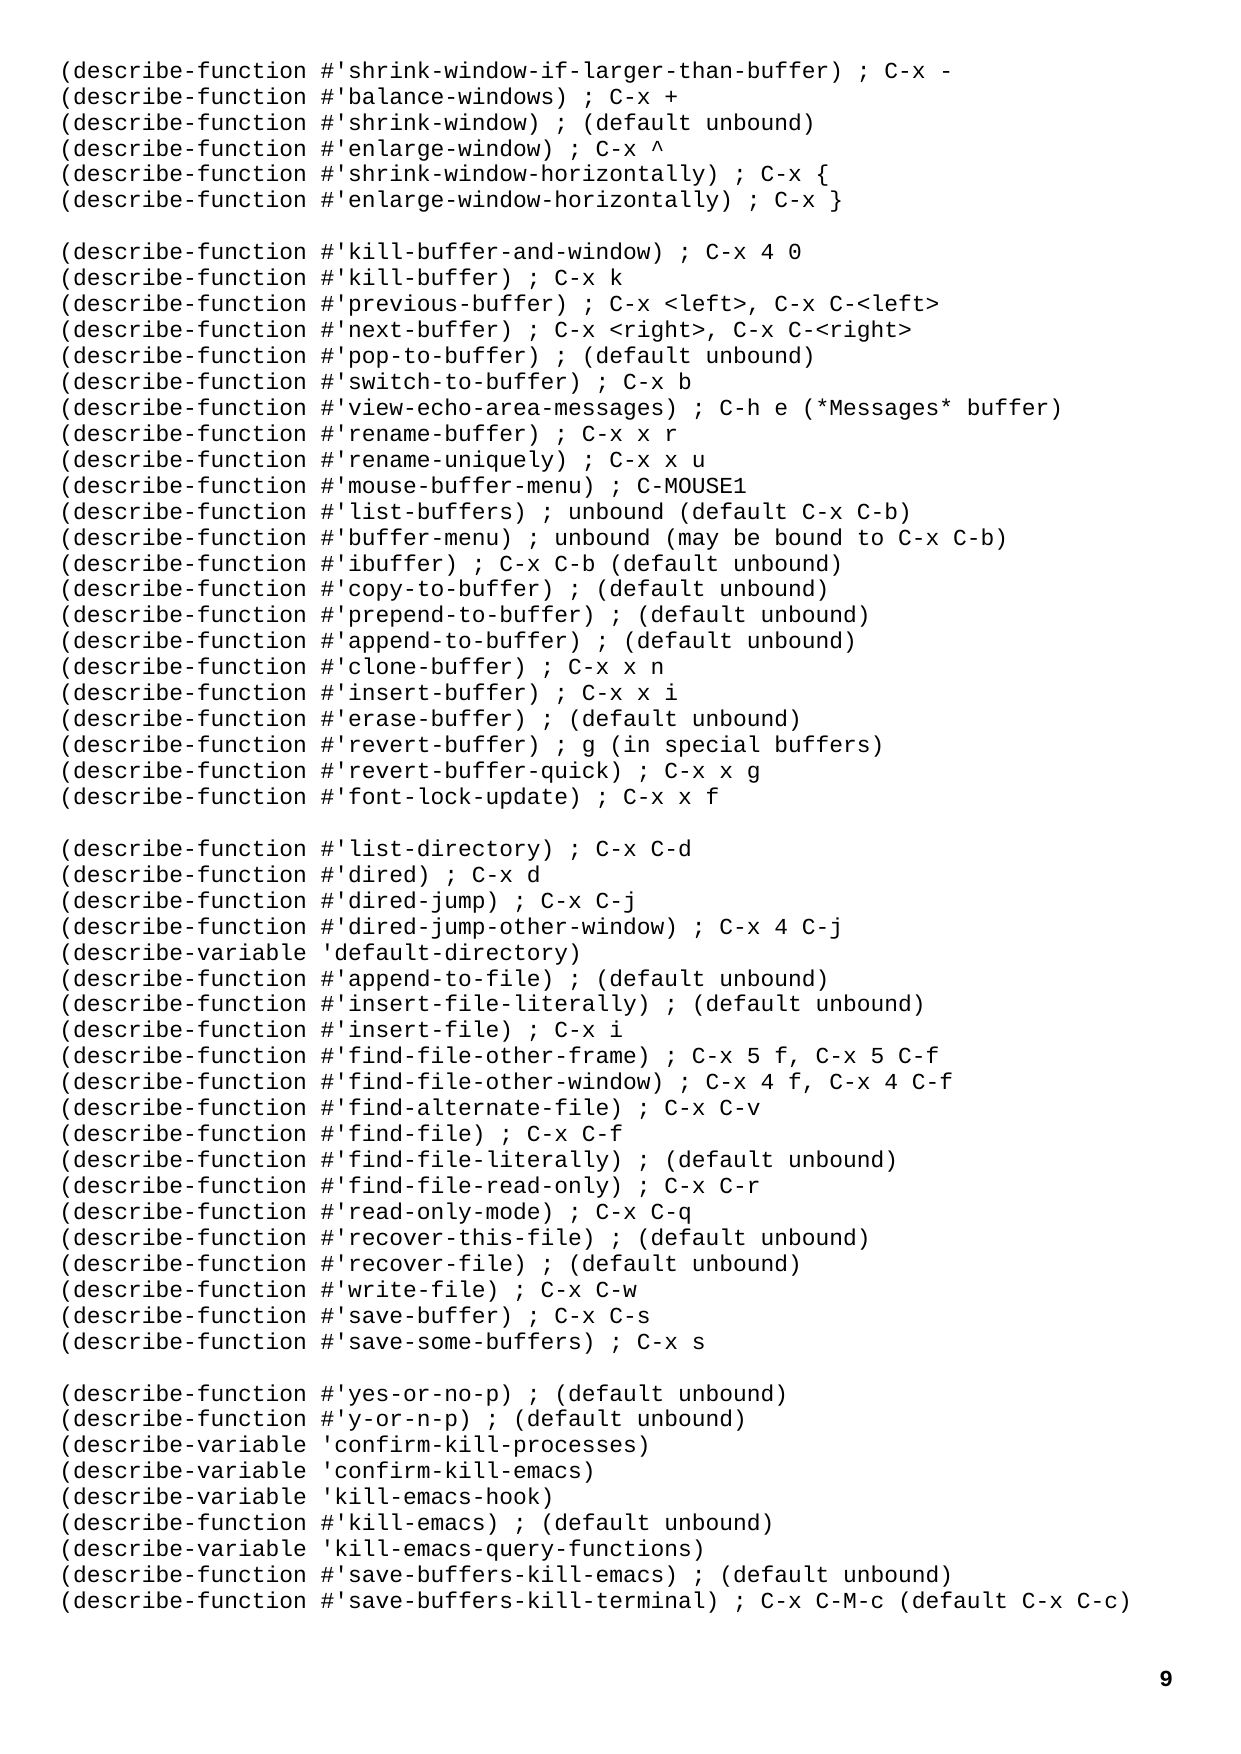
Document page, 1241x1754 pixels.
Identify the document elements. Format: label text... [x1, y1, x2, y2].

text (describe-function #'find-file-other-window) ; C-x 4 f, C-x 4 C-f [59, 1071, 1181, 1097]
text (describe-function #'balance-windows) ; C-x + [59, 85, 1181, 111]
text (describe-function #'insert-file-literally) ; (default unbound) [59, 993, 1181, 1019]
text (describe-function #'write-file) ; C-x C-w [59, 1278, 1181, 1304]
text (describe-function #'view-echo-area-messages) ; C-h e (*Messages* buffer) [59, 396, 1181, 422]
text (describe-variable 'default-directory) [59, 941, 1181, 967]
text (describe-function #'shrink-window-if-larger-than-buffer) ; C-x - [59, 59, 1181, 85]
text (describe-function #'append-to-buffer) ; (default unbound) [59, 630, 1181, 656]
text (describe-function #'recover-file) ; (default unbound) [59, 1252, 1181, 1278]
text (describe-function #'rename-buffer) ; C-x x r [59, 422, 1181, 448]
text (describe-function #'ibuffer) ; C-x C-b (default unbound) [59, 552, 1181, 578]
text (describe-function #'erase-buffer) ; (default unbound) [59, 707, 1181, 733]
text (describe-function #'next-buffer) ; C-x <right>, C-x C-<right> [59, 318, 1181, 344]
text (describe-function #'yes-or-no-p) ; (default unbound) [59, 1382, 1181, 1408]
text (describe-function #'mouse-buffer-menu) ; C-MOUSE1 [59, 474, 1181, 500]
text (describe-function #'dired-jump) ; C-x C-j [59, 889, 1181, 915]
text (describe-function #'clone-buffer) ; C-x x n [59, 656, 1181, 682]
text 9 [59, 1667, 1181, 1693]
text (describe-function #'find-file-read-only) ; C-x C-r [59, 1174, 1181, 1200]
text (describe-function #'kill-buffer-and-window) ; C-x 4 0 [59, 241, 1181, 267]
text (describe-function #'kill-emacs) ; (default unbound) [59, 1512, 1181, 1537]
text (describe-function #'save-buffers-kill-emacs) ; (default unbound) [59, 1563, 1181, 1589]
text (describe-function #'find-file) ; C-x C-f [59, 1122, 1181, 1148]
text (describe-variable 'kill-emacs-hook) [59, 1486, 1181, 1512]
text (describe-function #'font-lock-update) ; C-x x f [59, 785, 1181, 811]
text (describe-function #'kill-buffer) ; C-x k [59, 267, 1181, 292]
text (describe-variable 'confirm-kill-emacs) [59, 1460, 1181, 1486]
text (describe-function #'dired) ; C-x d [59, 863, 1181, 889]
text (describe-function #'shrink-window) ; (default unbound) [59, 111, 1181, 137]
text (describe-function #'find-alternate-file) ; C-x C-v [59, 1097, 1181, 1122]
text (describe-function #'pop-to-buffer) ; (default unbound) [59, 344, 1181, 370]
text (describe-function #'buffer-menu) ; unbound (may be bound to C-x C-b) [59, 526, 1181, 552]
text (describe-function #'enlarge-window-horizontally) ; C-x } [59, 189, 1181, 215]
text (describe-function #'shrink-window-horizontally) ; C-x { [59, 163, 1181, 189]
text (describe-function #'save-buffer) ; C-x C-s [59, 1304, 1181, 1330]
text (describe-variable 'confirm-kill-processes) [59, 1434, 1181, 1460]
text (describe-function #'prepend-to-buffer) ; (default unbound) [59, 604, 1181, 630]
text (describe-function #'revert-buffer-quick) ; C-x x g [59, 759, 1181, 785]
text (describe-function #'recover-this-file) ; (default unbound) [59, 1226, 1181, 1252]
text (describe-function #'switch-to-buffer) ; C-x b [59, 370, 1181, 396]
text (describe-function #'save-some-buffers) ; C-x s [59, 1330, 1181, 1356]
text (describe-function #'insert-file) ; C-x i [59, 1019, 1181, 1045]
text (describe-function #'insert-buffer) ; C-x x i [59, 682, 1181, 707]
text (describe-variable 'kill-emacs-query-functions) [59, 1537, 1181, 1563]
text (describe-function #'save-buffers-kill-terminal) ; C-x C-M-c (default C-x C-c) [59, 1589, 1181, 1615]
text (describe-function #'previous-buffer) ; C-x <left>, C-x C-<left> [59, 292, 1181, 318]
text (describe-function #'rename-uniquely) ; C-x x u [59, 448, 1181, 474]
text (describe-function #'enlarge-window) ; C-x ^ [59, 137, 1181, 163]
text (describe-function #'find-file-literally) ; (default unbound) [59, 1148, 1181, 1174]
text (describe-function #'find-file-other-frame) ; C-x 5 f, C-x 5 C-f [59, 1045, 1181, 1071]
text (describe-function #'revert-buffer) ; g (in special buffers) [59, 733, 1181, 759]
text (describe-function #'list-buffers) ; unbound (default C-x C-b) [59, 500, 1181, 526]
text (describe-function #'list-directory) ; C-x C-d [59, 837, 1181, 863]
text (describe-function #'append-to-file) ; (default unbound) [59, 967, 1181, 993]
text (describe-function #'dired-jump-other-window) ; C-x 4 C-j [59, 915, 1181, 941]
text (describe-function #'copy-to-buffer) ; (default unbound) [59, 578, 1181, 604]
text (describe-function #'y-or-n-p) ; (default unbound) [59, 1408, 1181, 1434]
text (describe-function #'read-only-mode) ; C-x C-q [59, 1200, 1181, 1226]
